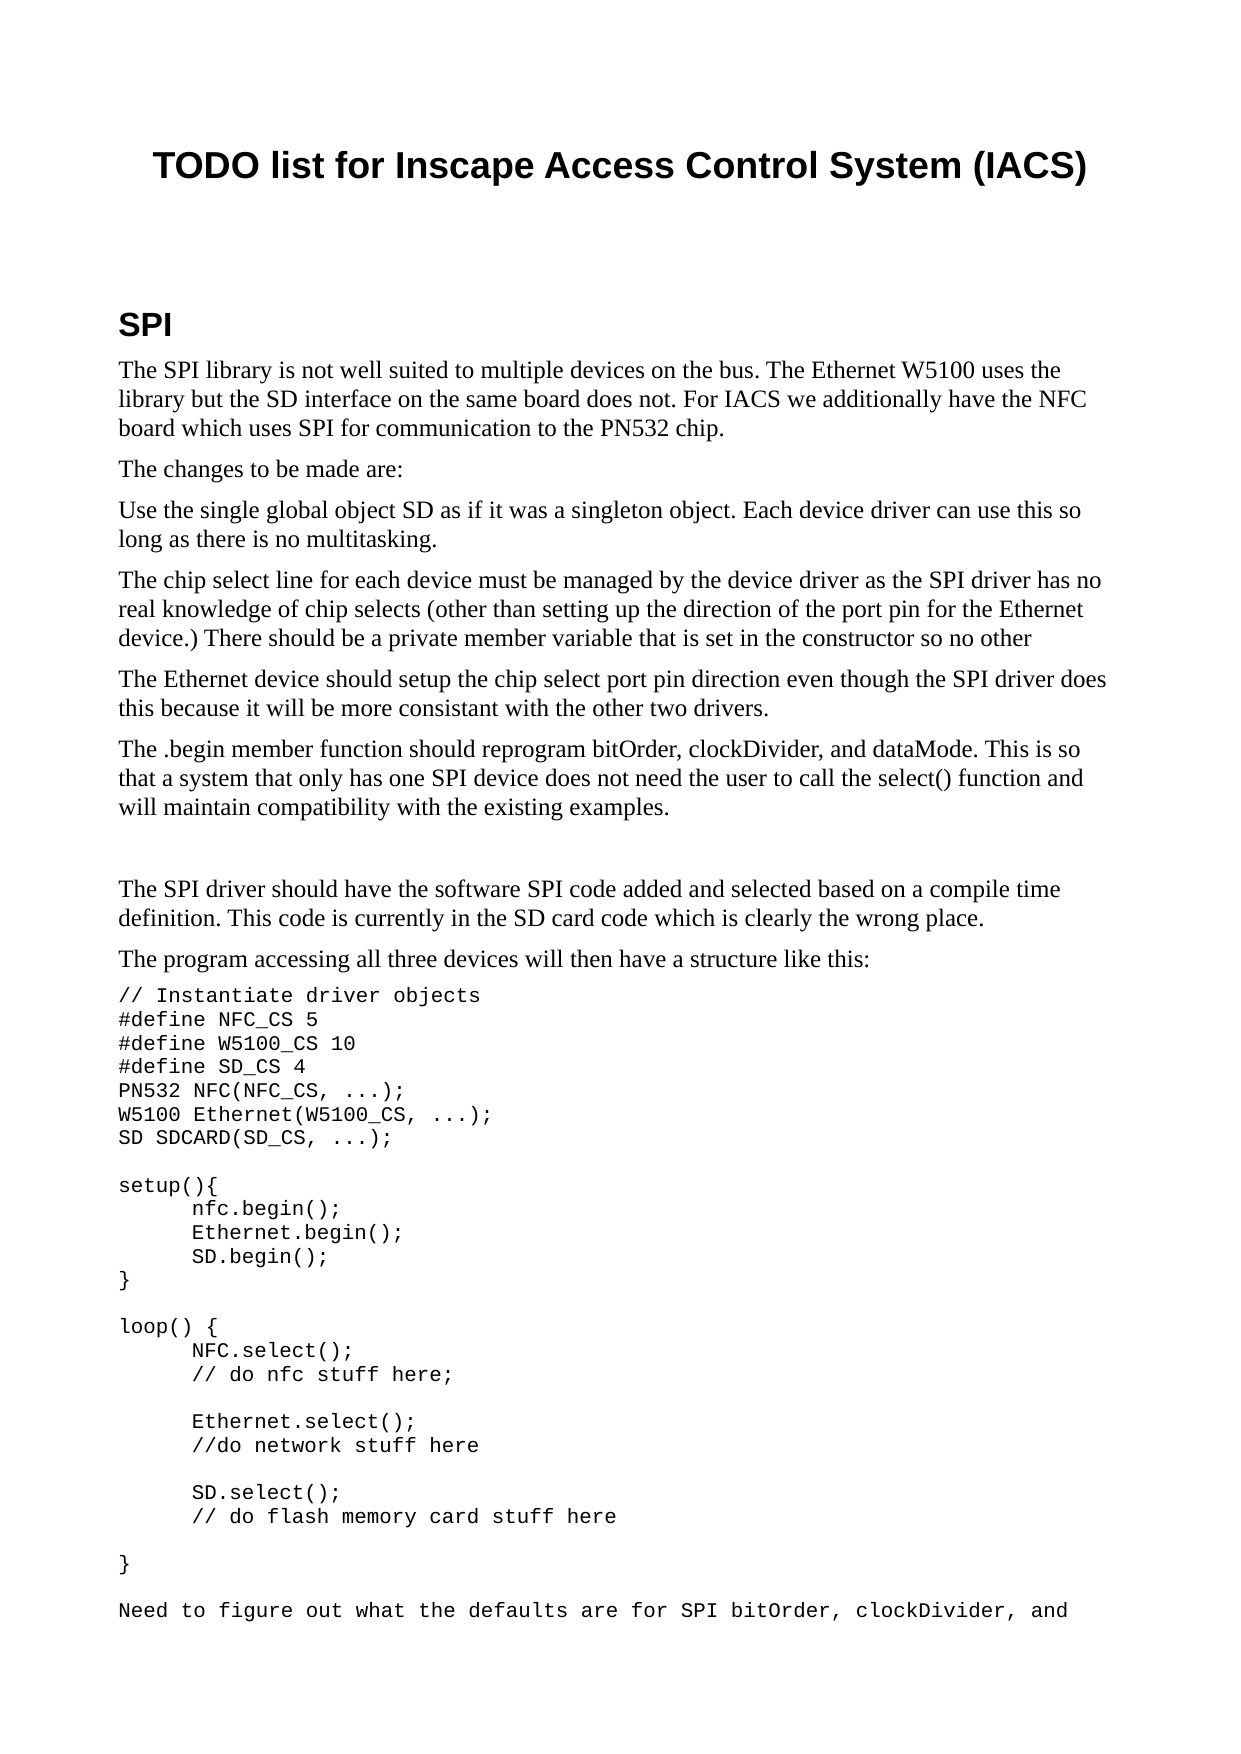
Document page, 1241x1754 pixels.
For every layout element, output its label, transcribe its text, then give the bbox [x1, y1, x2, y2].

text #define NFC_CS 5 [118, 1009, 1122, 1033]
text The chip select line for each device must be managed by the device driver as the SPI driver has no real knowledge of chip selects (other than setting up the direction of the port pin for the Ethernet device.) There should be a private member variable that is set in the constructor so no other [118, 566, 1122, 652]
text Need to figure out what the defaults are for SPI bitOrder, clockDivider, and [118, 1600, 1122, 1624]
title TODO list for Inscape Access Control System (IACS) [118, 143, 1122, 186]
text The SPI library is not well suited to multiple devices on the bus. The Ethernet W5100 uses the library but the SD interface on the same board does not. For IACS we additionally have the NFC board which uses SPI for communication to the PN532 chip. [118, 356, 1122, 442]
text #define W5100_CS 10 [118, 1033, 1122, 1056]
text // do flash memory card stuff here [192, 1506, 1122, 1529]
text //do network stuff here [192, 1435, 1122, 1458]
text SD SDCARD(SD_CS, ...); [118, 1127, 1122, 1151]
text loop() { [118, 1317, 1122, 1340]
text The SPI driver should have the software SPI code added and selected based on a compile time definition. This code is currently in the SD card code which is clearly the wrong place. [118, 874, 1122, 932]
text Use the single global object SD as if it was a singleton object. Each device driver can use this so long as there is no multitasking. [118, 496, 1122, 553]
text // do nfc stuff here; [192, 1364, 1122, 1387]
text setup(){ [118, 1175, 1122, 1198]
text } [118, 1553, 1122, 1577]
text The program accessing all three devices will then have a structure like this: [118, 944, 1122, 973]
text #define SD_CS 4 [118, 1056, 1122, 1080]
subtitle SPI [118, 304, 1122, 343]
text NFC.select(); [192, 1340, 1122, 1364]
text Ethernet.select(); [192, 1411, 1122, 1435]
text The changes to be made are: [118, 454, 1122, 483]
text PN532 NFC(NFC_CS, ...); [118, 1080, 1122, 1104]
text The Ethernet device should setup the chip select port pin direction even though the SPI driver does this because it will be more consistant with the other two drivers. [118, 664, 1122, 722]
text // Instantiate driver objects [118, 986, 1122, 1009]
text The .begin member function should reprogram bitOrder, clockDivider, and dataMode. This is so that a system that only has one SPI device does not need the user to call the select() function and will maintain compatibility with the existing examples. [118, 734, 1122, 821]
text Ethernet.begin(); [118, 1222, 1122, 1246]
text W5100 Ethernet(W5100_CS, ...); [118, 1104, 1122, 1127]
text SD.begin(); [118, 1246, 1122, 1269]
text } [118, 1269, 1122, 1293]
text nfc.begin(); [118, 1198, 1122, 1222]
text SD.select(); [192, 1482, 1122, 1506]
